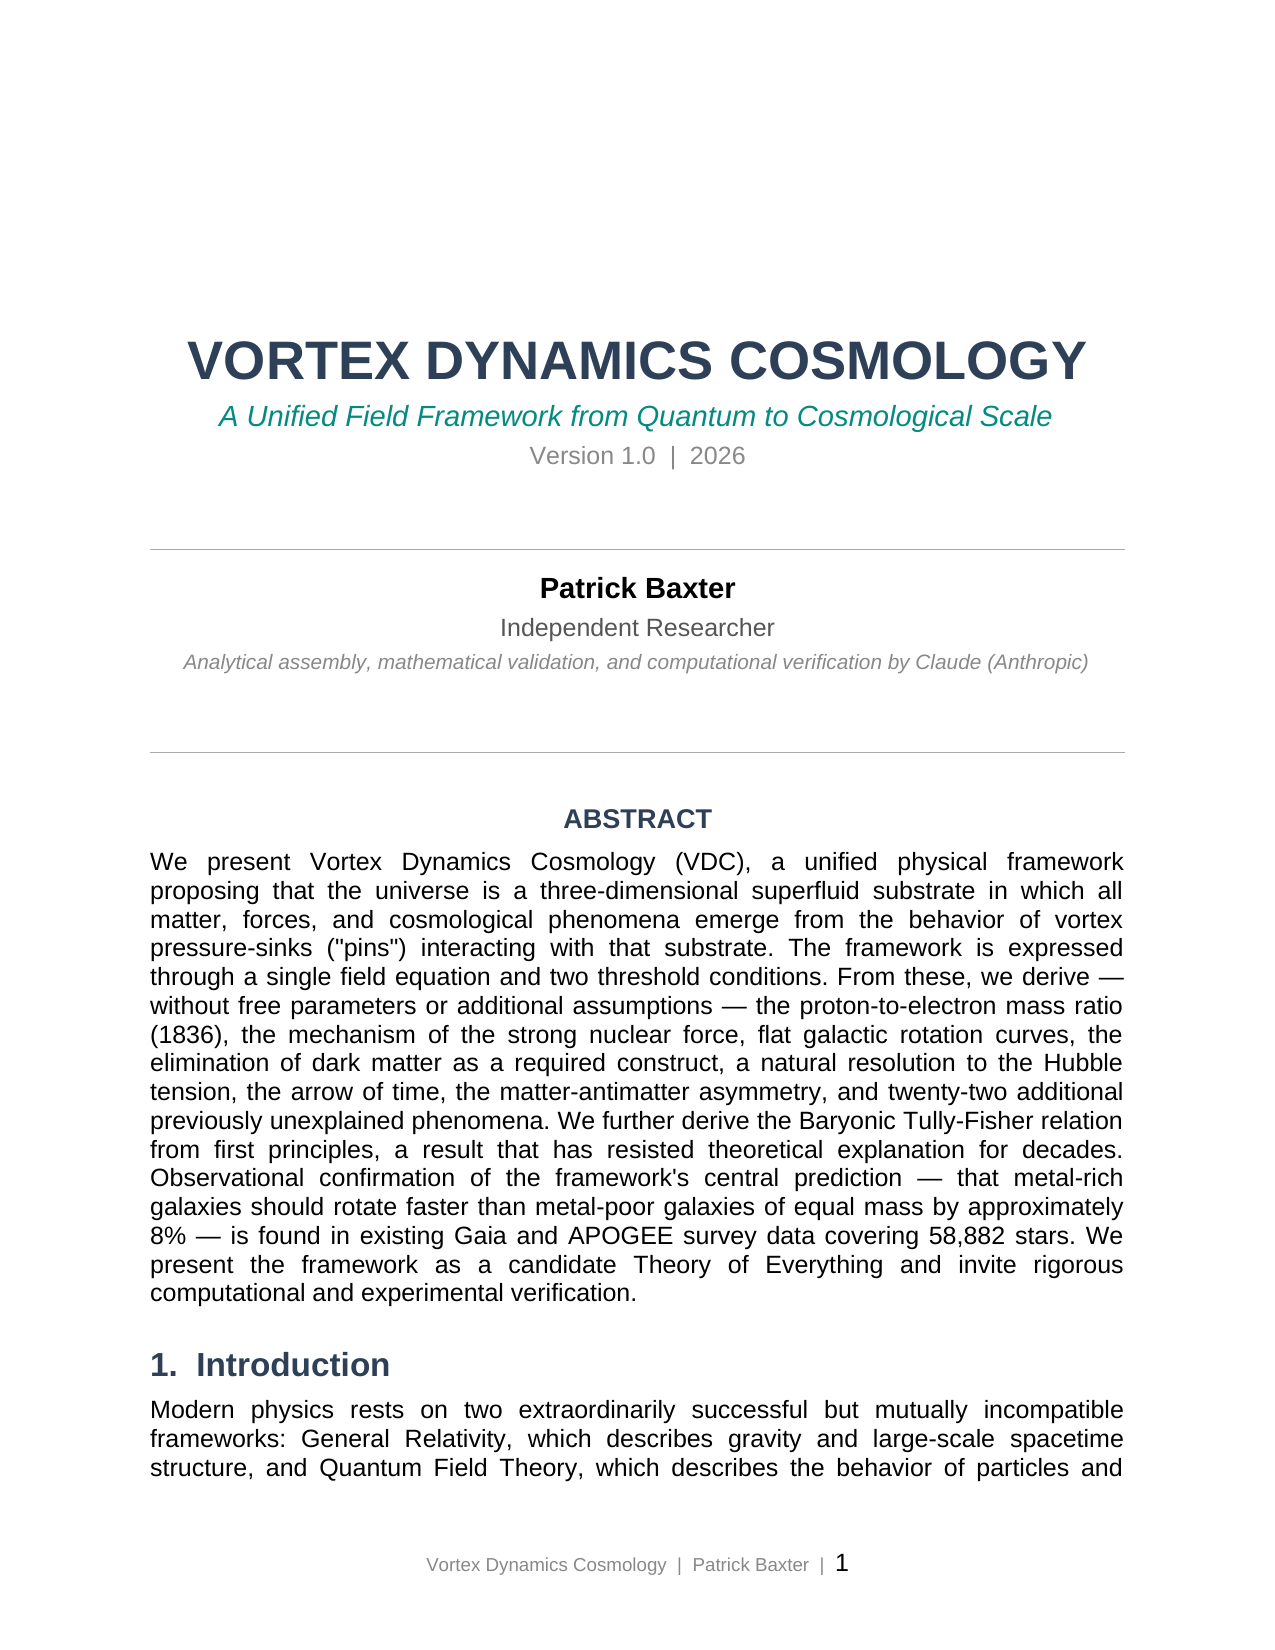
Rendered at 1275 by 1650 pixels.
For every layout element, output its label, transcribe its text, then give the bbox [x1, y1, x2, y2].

text Patrick Baxter [150, 571, 1125, 604]
text A Unified Field Framework from Quantum to Cosmological Scale [150, 399, 1125, 433]
text Analytical assembly, mathematical validation, and computational verification by Claude (Anthropic) [150, 649, 1125, 673]
text Independent Researcher [150, 612, 1125, 641]
text We present Vortex Dynamics Cosmology (VDC), a unified physical framework proposing that the universe is a three-dimensional superfluid substrate in which all matter, forces, and cosmological phenomena emerge from the behavior of vortex pressure-sinks ("pins") interacting with that substrate. The framework is expressed through a single field equation and two threshold conditions. From these, we derive — without free parameters or additional assumptions — the proton-to-electron mass ratio (1836), the mechanism of the strong nuclear force, flat galactic rotation curves, the elimination of dark matter as a required construct, a natural resolution to the Hubble tension, the arrow of time, the matter-antimatter asymmetry, and twenty-two additional previously unexplained phenomena. We further derive the Baryonic Tully-Fisher relation from first principles, a result that has resisted theoretical explanation for decades. Observational confirmation of the framework's central prediction — that metal-rich galaxies should rotate faster than metal-poor galaxies of equal mass by approximately 8% — is found in existing Gaia and APOGEE survey data covering 58,882 stars. We present the framework as a candidate Theory of Everything and invite rigorous computational and experimental verification. [150, 847, 1125, 1307]
subtitle 1. Introduction [150, 1344, 1125, 1383]
text VORTEX DYNAMICS COSMOLOGY [150, 329, 1125, 391]
text Modern physics rests on two extraordinarily successful but mutually incompatible frameworks: General Relativity, which describes gravity and large-scale spacetime structure, and Quantum Field Theory, which describes the behavior of particles and [150, 1396, 1125, 1482]
text Version 1.0 | 2026 [150, 441, 1125, 470]
text ABSTRACT [150, 803, 1125, 834]
